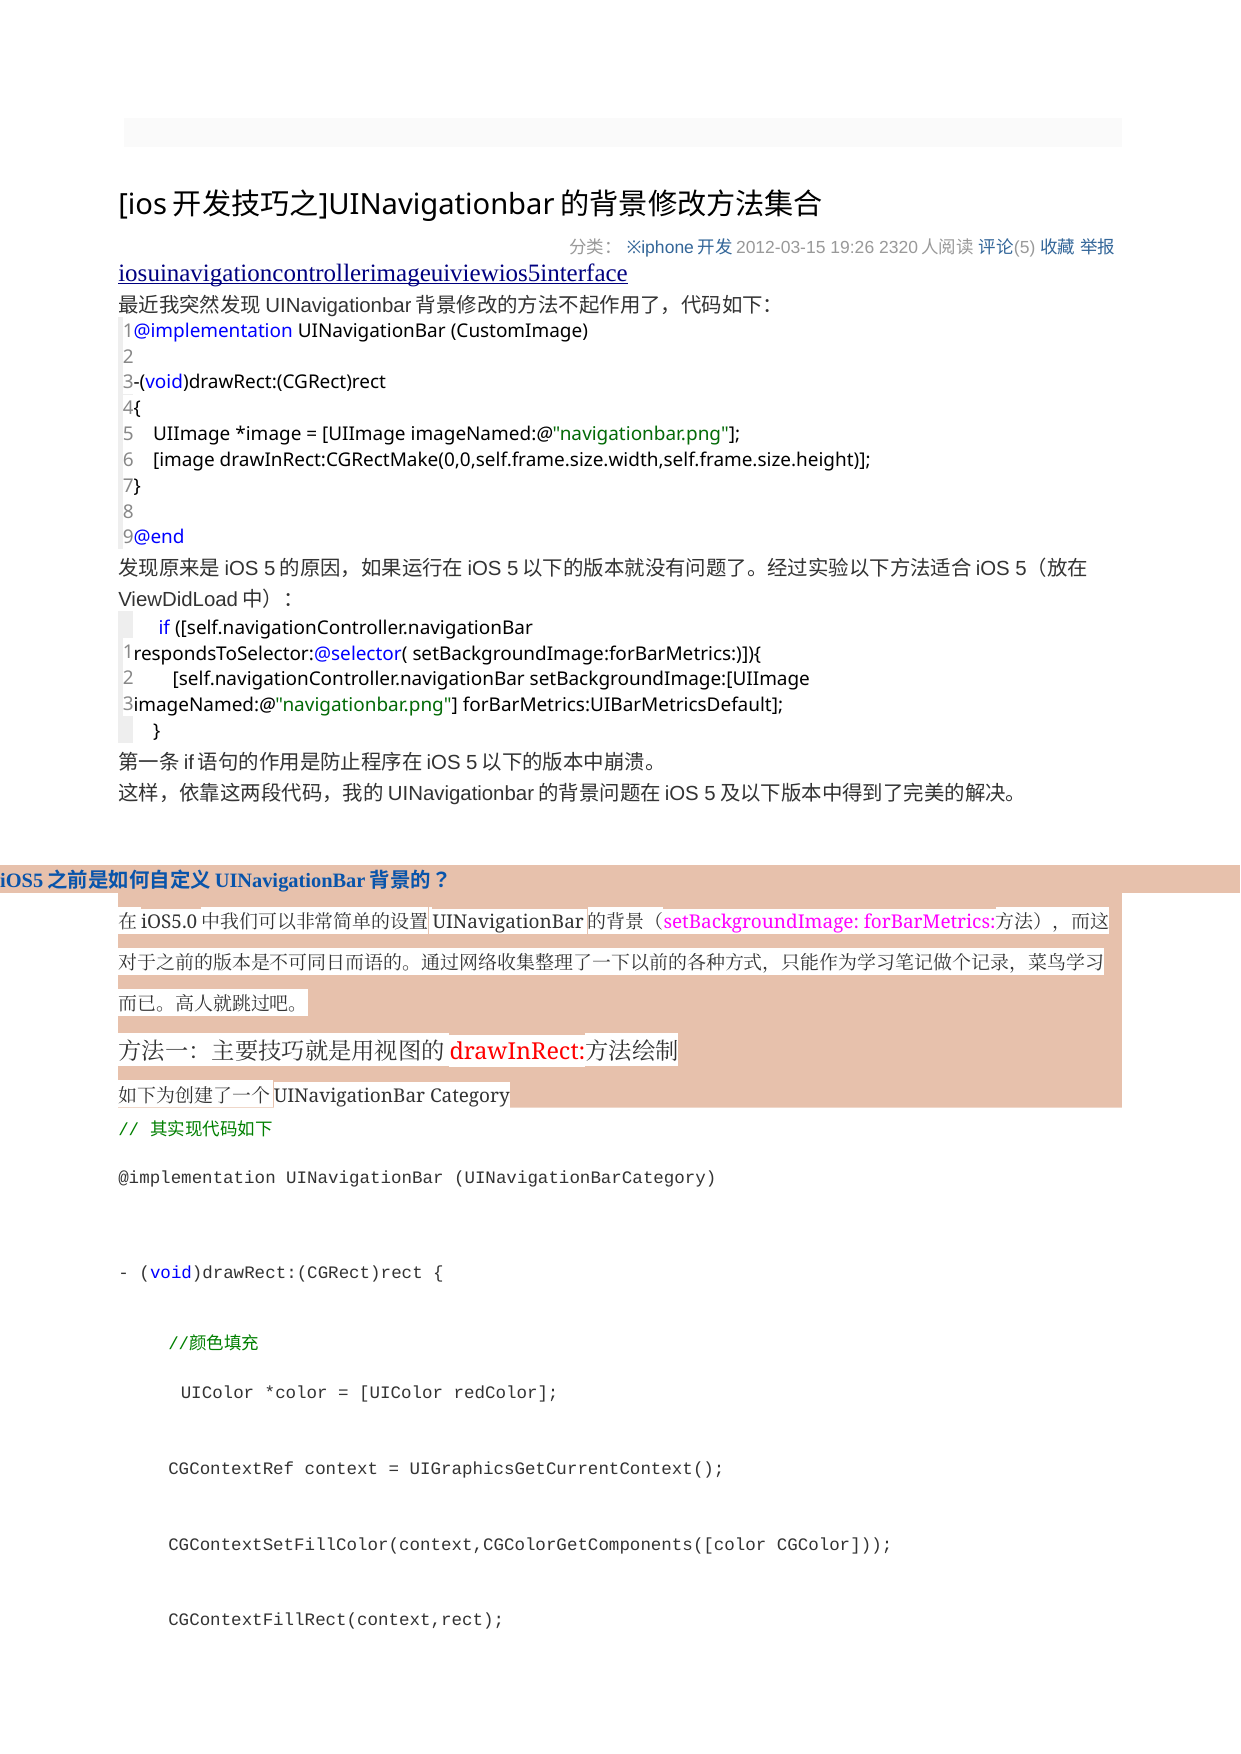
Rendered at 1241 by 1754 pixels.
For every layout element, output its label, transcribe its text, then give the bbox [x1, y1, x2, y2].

text 这样，依靠这两段代码，我的UINavigationbar的背景问题在iOS 5及以下版本中得到了完美的解决。 [118, 773, 1122, 804]
text 第一条if语句的作用是防止程序在iOS 5以下的版本中崩溃。 [118, 743, 1122, 773]
table_header @implementation UINavigationBar (CustomImage) -(void)drawRect:(CGRect)rect { UIImage *image = [UIImage imageNamed:@"navigationbar.png"]; [image drawInRect:CGRectMake(0,0,self.frame.size.width,self.frame.size.height)]; } @end [133, 317, 1095, 549]
text //颜色填充 [118, 1332, 1122, 1356]
text UIColor *color = [UIColor redColor]; [118, 1367, 1122, 1405]
text 分类： ※iphone开发2012-03-15 19:26 2320人阅读 评论(5) 收藏 举报 [125, 223, 1115, 258]
text iosuinavigationcontrollerimageuiviewios5interface [118, 258, 1107, 286]
text CGContextFillRect(context,rect); [118, 1594, 1122, 1632]
text 发现原来是iOS 5的原因，如果运行在iOS 5以下的版本就没有问题了。经过实验以下方法适合iOS 5（放在ViewDidLoad中）： [118, 549, 1122, 611]
text 最近我突然发现UINavigationbar背景修改的方法不起作用了，代码如下： [118, 286, 1122, 317]
subtitle iOS5之前是如何自定义UINavigationBar背景的？ [0, 865, 1240, 893]
text // 其实现代码如下 [118, 1121, 1122, 1141]
text - (void)drawRect:(CGRect)rect { [118, 1264, 1122, 1284]
table_header if ([self.navigationController.navigationBar respondsToSelector:@selector( setBackgroundImage:forBarMetrics:)]){ [self.navigationController.navigationBar setBackgroundImage:[UIImage imageNamed:@"navigationbar.png"] forBarMetrics:UIBarMetricsDefault]; } [133, 611, 1122, 743]
text 在iOS5.0中我们可以非常简单的设置UINavigationBar的背景（setBackgroundImage: forBarMetrics:方法），而这对于之前的版本是不可同日而语的。通过网络收集整理了一下以前的各种方式，只能作为学习笔记做个记录，菜鸟学习而已。高人就跳过吧。 方法一：主要技巧就是用视图的drawInRect:方法绘制 如下为创建了一个UINavigationBar Category [118, 893, 1122, 1108]
subtitle [ios开发技巧之]UINavigationbar的背景修改方法集合 [118, 179, 1122, 223]
table_header 1 2 3 [118, 611, 133, 743]
table_header 1 2 3 4 5 6 7 8 9 [118, 317, 133, 549]
text CGContextRef context = UIGraphicsGetCurrentContext(); [118, 1443, 1122, 1481]
text CGContextSetFillColor(context,CGColorGetComponents([color CGColor])); [118, 1518, 1122, 1556]
text @implementation UINavigationBar (UINavigationBarCategory) [118, 1151, 1122, 1189]
